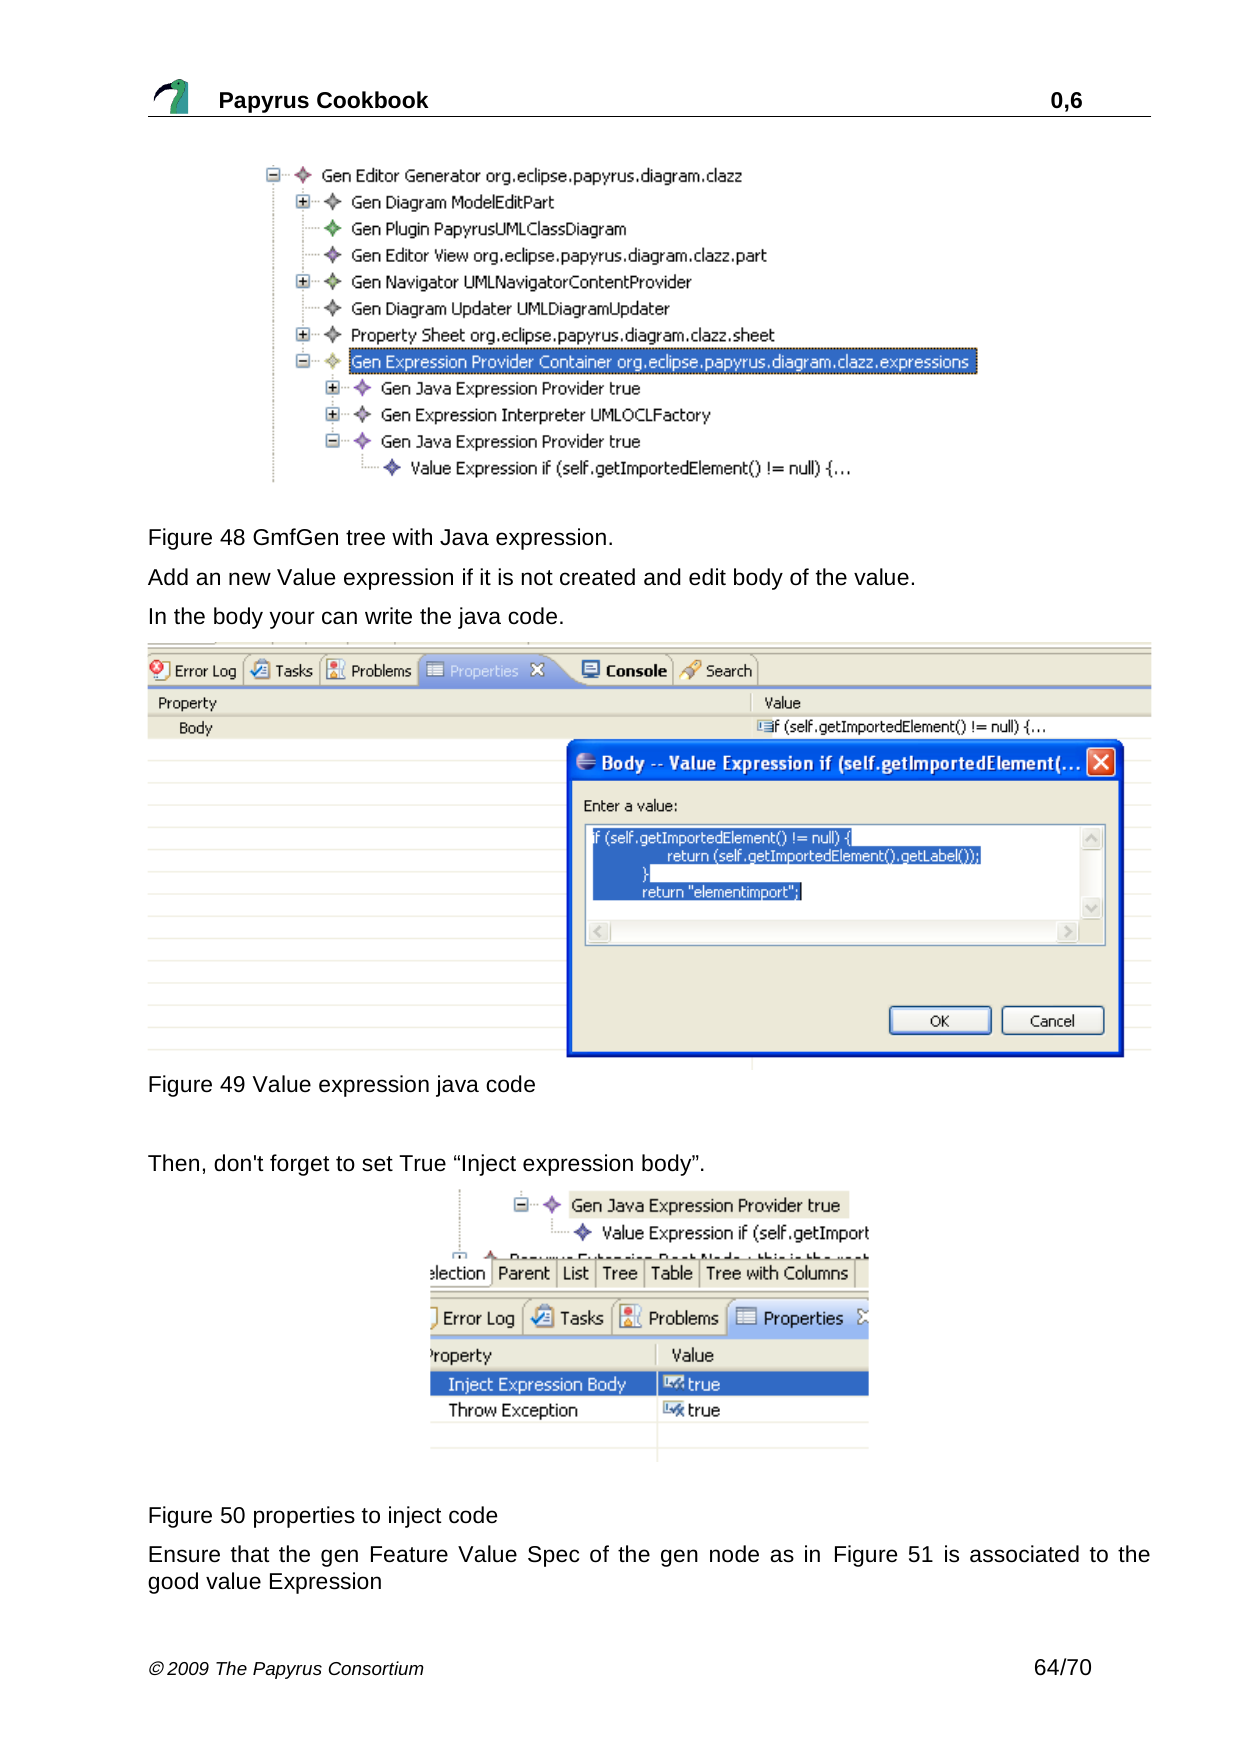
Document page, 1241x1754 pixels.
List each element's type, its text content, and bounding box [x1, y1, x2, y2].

picture [147, 642, 1152, 1070]
text Add an new Value expression if it is not created and edit body of the value. [148, 563, 1151, 590]
text Figure 48 GmfGen tree with Java expression. [148, 523, 1151, 551]
picture [153, 79, 189, 114]
picture [430, 1188, 869, 1462]
text Then, don't forget to set True “Inject expression body”. [148, 1149, 1151, 1176]
text Figure 50 properties to inject code [148, 1501, 1151, 1528]
text Ensure that the gen Feature Value Spec of the gen node as in Figure 51 is associated to the good value Expression [148, 1541, 1151, 1595]
picture [254, 165, 1045, 484]
text Figure 49 Value expression java code [148, 1070, 1151, 1097]
text In the body your can write the java code. [148, 603, 1151, 630]
